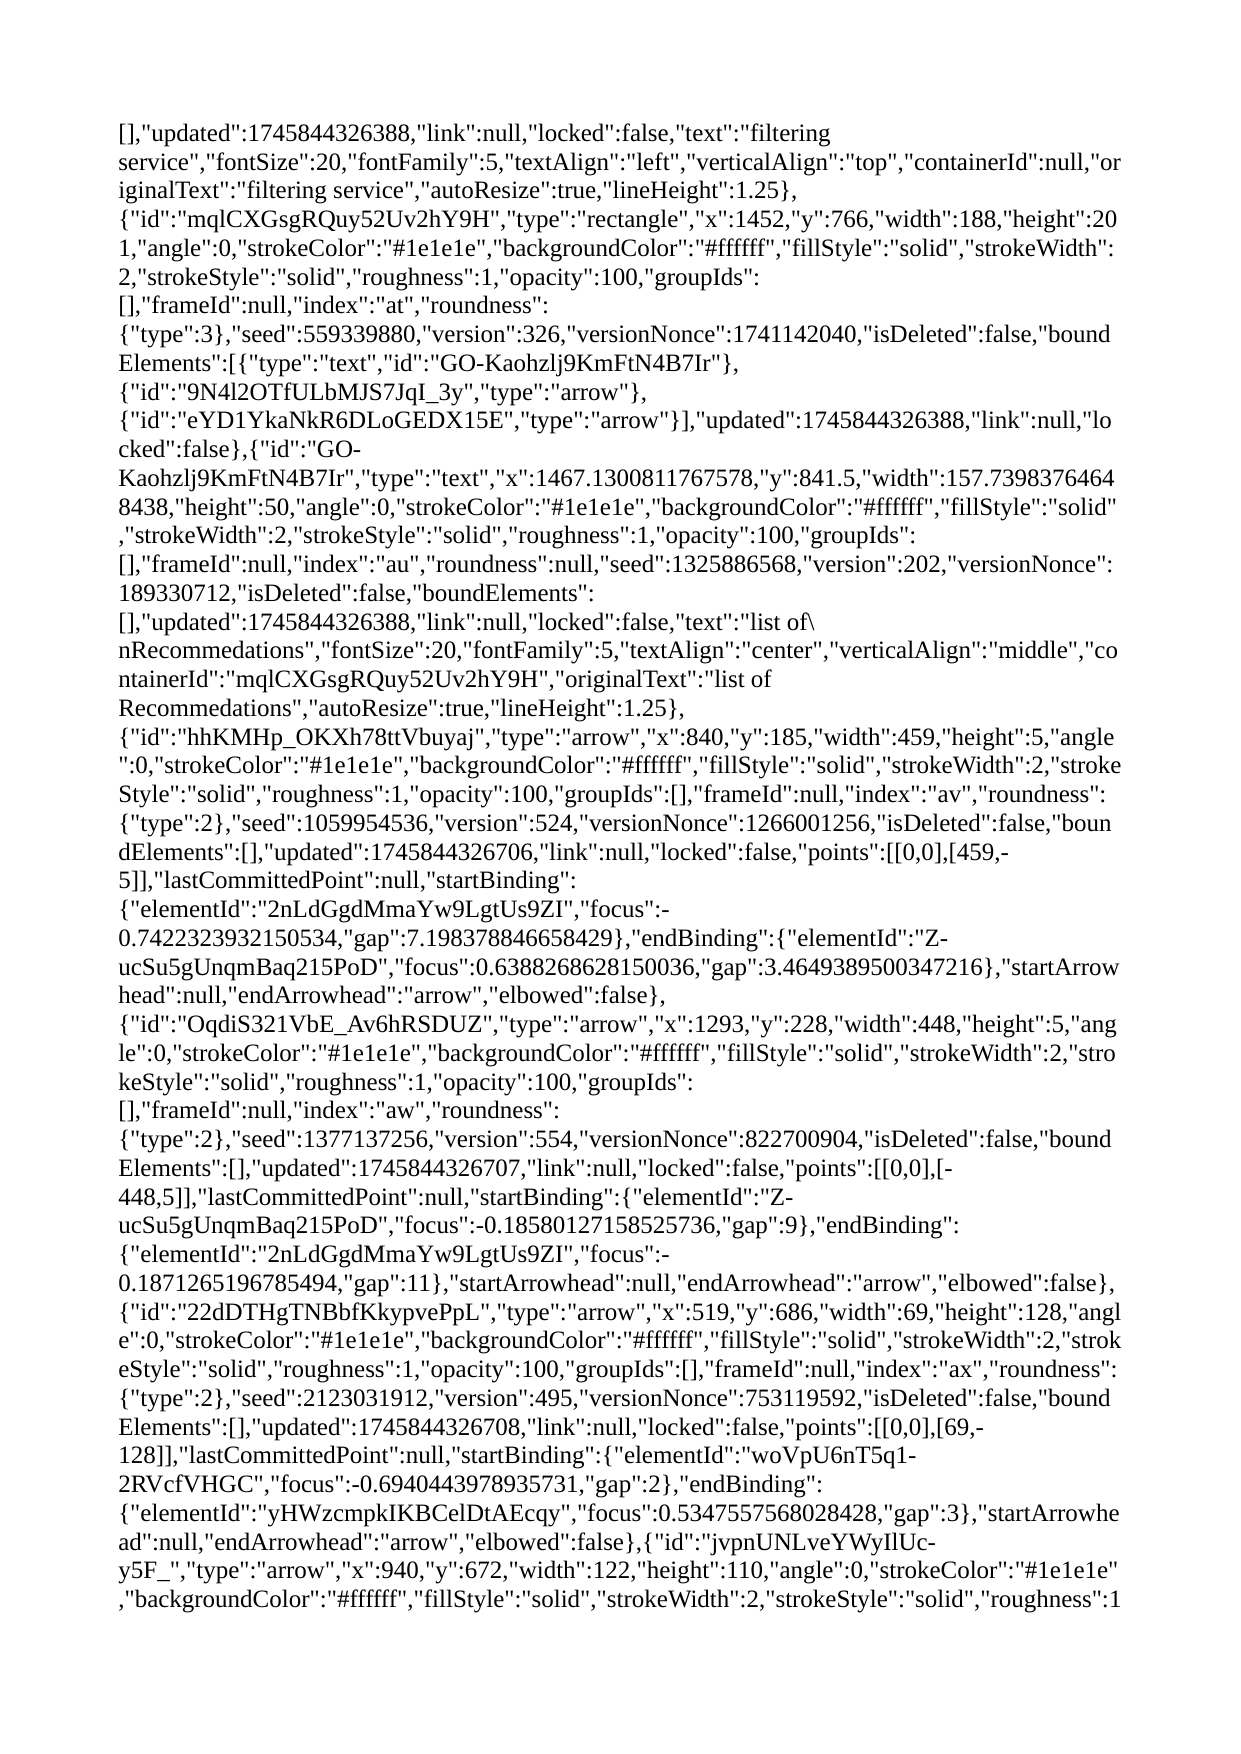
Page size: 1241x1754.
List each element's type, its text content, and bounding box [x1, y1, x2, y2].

text [],"updated":1745844326388,"link":null,"locked":false,"text":"filtering service","fontSize":20,"fontFamily":5,"textAlign":"left","verticalAlign":"top","containerId":null,"originalText":"filtering service","autoResize":true,"lineHeight":1.25},{"id":"mqlCXGsgRQuy52Uv2hY9H","type":"rectangle","x":1452,"y":766,"width":188,"height":201,"angle":0,"strokeColor":"#1e1e1e","backgroundColor":"#ffffff","fillStyle":"solid","strokeWidth":2,"strokeStyle":"solid","roughness":1,"opacity":100,"groupIds":[],"frameId":null,"index":"at","roundness":{"type":3},"seed":559339880,"version":326,"versionNonce":1741142040,"isDeleted":false,"boundElements":[{"type":"text","id":"GO-Kaohzlj9KmFtN4B7Ir"},{"id":"9N4l2OTfULbMJS7JqI_3y","type":"arrow"},{"id":"eYD1YkaNkR6DLoGEDX15E","type":"arrow"}],"updated":1745844326388,"link":null,"locked":false},{"id":"GO-Kaohzlj9KmFtN4B7Ir","type":"text","x":1467.1300811767578,"y":841.5,"width":157.73983764648438,"height":50,"angle":0,"strokeColor":"#1e1e1e","backgroundColor":"#ffffff","fillStyle":"solid","strokeWidth":2,"strokeStyle":"solid","roughness":1,"opacity":100,"groupIds":[],"frameId":null,"index":"au","roundness":null,"seed":1325886568,"version":202,"versionNonce":189330712,"isDeleted":false,"boundElements":[],"updated":1745844326388,"link":null,"locked":false,"text":"list of\nRecommedations","fontSize":20,"fontFamily":5,"textAlign":"center","verticalAlign":"middle","containerId":"mqlCXGsgRQuy52Uv2hY9H","originalText":"list of Recommedations","autoResize":true,"lineHeight":1.25},{"id":"hhKMHp_OKXh78ttVbuyaj","type":"arrow","x":840,"y":185,"width":459,"height":5,"angle":0,"strokeColor":"#1e1e1e","backgroundColor":"#ffffff","fillStyle":"solid","strokeWidth":2,"strokeStyle":"solid","roughness":1,"opacity":100,"groupIds":[],"frameId":null,"index":"av","roundness":{"type":2},"seed":1059954536,"version":524,"versionNonce":1266001256,"isDeleted":false,"boundElements":[],"updated":1745844326706,"link":null,"locked":false,"points":[[0,0],[459,-5]],"lastCommittedPoint":null,"startBinding":{"elementId":"2nLdGgdMmaYw9LgtUs9ZI","focus":-0.7422323932150534,"gap":7.198378846658429},"endBinding":{"elementId":"Z-ucSu5gUnqmBaq215PoD","focus":0.6388268628150036,"gap":3.4649389500347216},"startArrowhead":null,"endArrowhead":"arrow","elbowed":false},{"id":"OqdiS321VbE_Av6hRSDUZ","type":"arrow","x":1293,"y":228,"width":448,"height":5,"angle":0,"strokeColor":"#1e1e1e","backgroundColor":"#ffffff","fillStyle":"solid","strokeWidth":2,"strokeStyle":"solid","roughness":1,"opacity":100,"groupIds":[],"frameId":null,"index":"aw","roundness":{"type":2},"seed":1377137256,"version":554,"versionNonce":822700904,"isDeleted":false,"boundElements":[],"updated":1745844326707,"link":null,"locked":false,"points":[[0,0],[-448,5]],"lastCommittedPoint":null,"startBinding":{"elementId":"Z-ucSu5gUnqmBaq215PoD","focus":-0.18580127158525736,"gap":9},"endBinding":{"elementId":"2nLdGgdMmaYw9LgtUs9ZI","focus":-0.1871265196785494,"gap":11},"startArrowhead":null,"endArrowhead":"arrow","elbowed":false},{"id":"22dDTHgTNBbfKkypvePpL","type":"arrow","x":519,"y":686,"width":69,"height":128,"angle":0,"strokeColor":"#1e1e1e","backgroundColor":"#ffffff","fillStyle":"solid","strokeWidth":2,"strokeStyle":"solid","roughness":1,"opacity":100,"groupIds":[],"frameId":null,"index":"ax","roundness":{"type":2},"seed":2123031912,"version":495,"versionNonce":753119592,"isDeleted":false,"boundElements":[],"updated":1745844326708,"link":null,"locked":false,"points":[[0,0],[69,-128]],"lastCommittedPoint":null,"startBinding":{"elementId":"woVpU6nT5q1-2RVcfVHGC","focus":-0.6940443978935731,"gap":2},"endBinding":{"elementId":"yHWzcmpkIKBCelDtAEcqy","focus":0.5347557568028428,"gap":3},"startArrowhead":null,"endArrowhead":"arrow","elbowed":false},{"id":"jvpnUNLveYWyIlUc-y5F_","type":"arrow","x":940,"y":672,"width":122,"height":110,"angle":0,"strokeColor":"#1e1e1e","backgroundColor":"#ffffff","fillStyle":"solid","strokeWidth":2,"strokeStyle":"solid","roughness":1 [118, 118, 1122, 1613]
